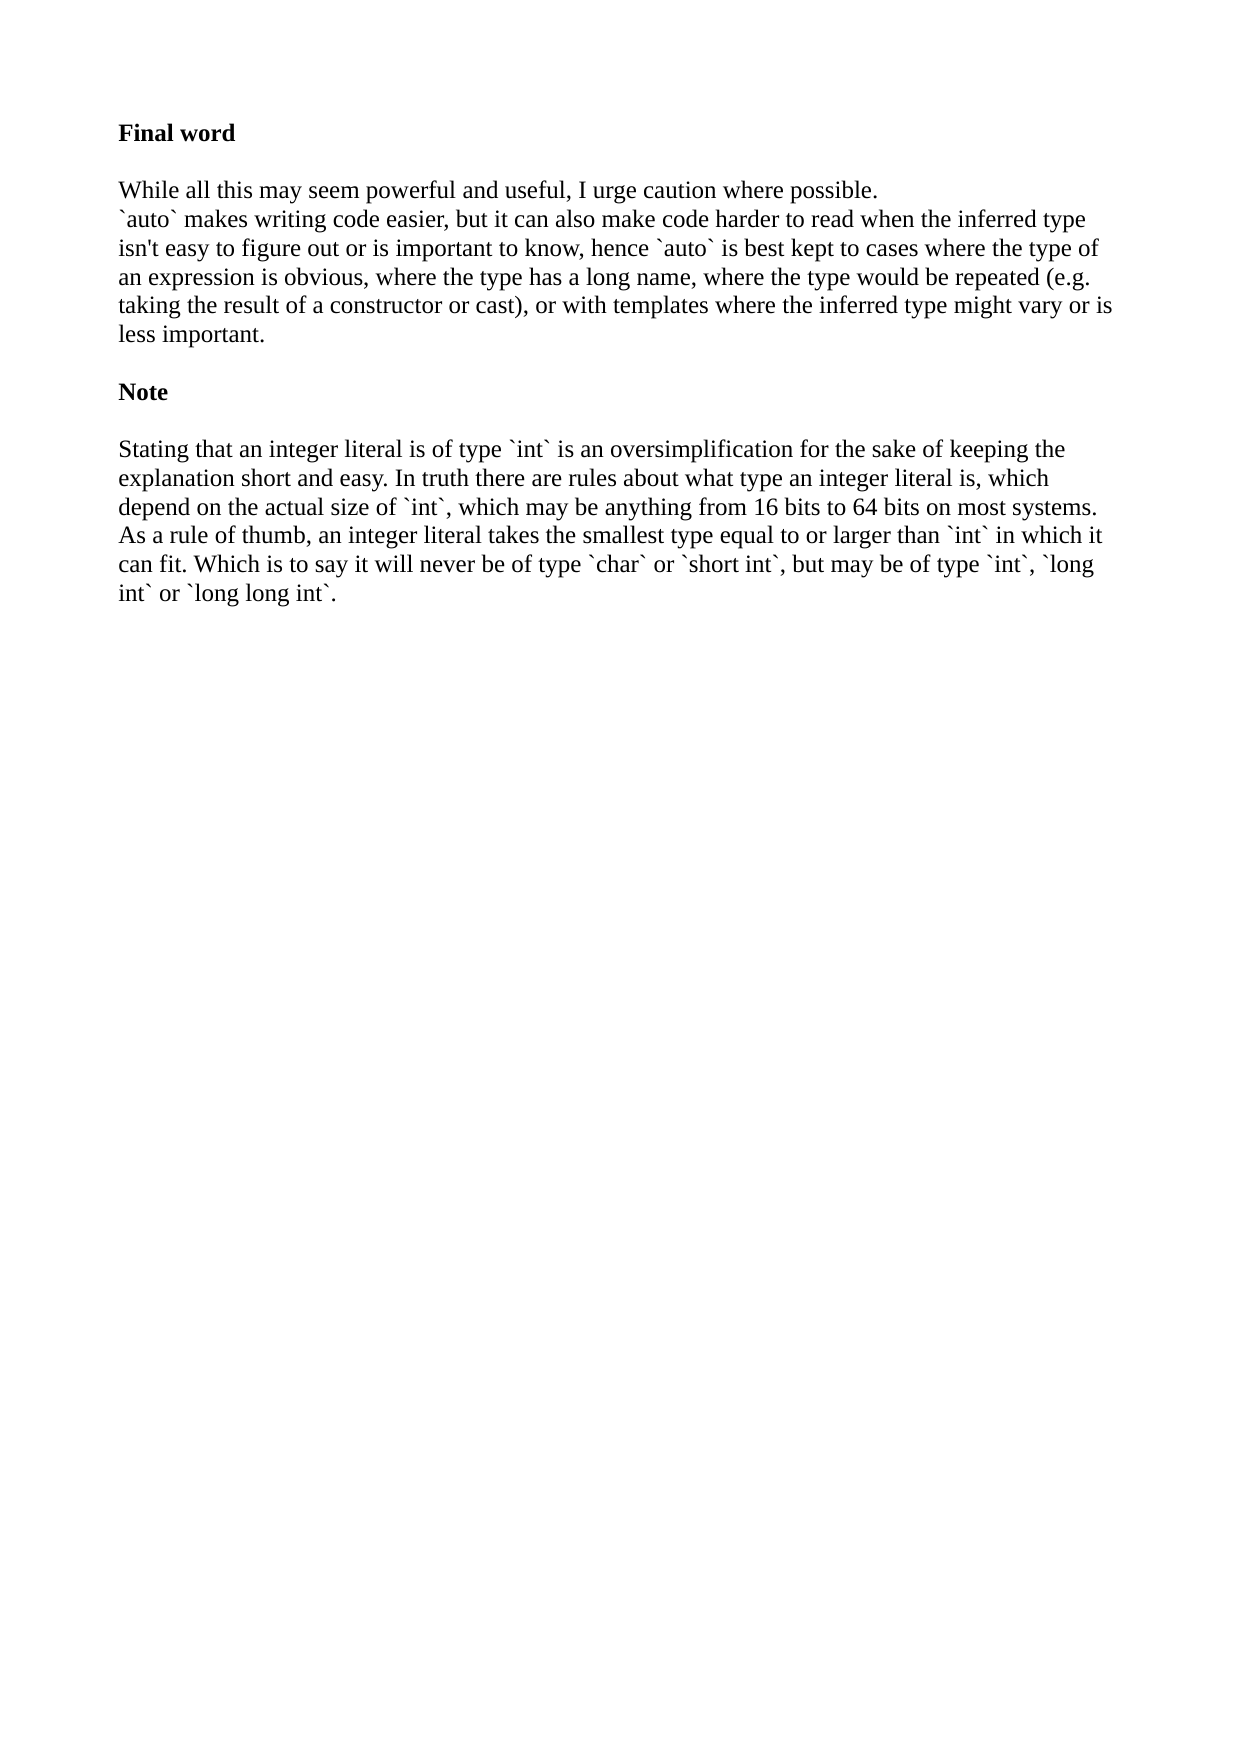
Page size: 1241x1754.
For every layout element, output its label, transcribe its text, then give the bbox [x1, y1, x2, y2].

text `auto` makes writing code easier, but it can also make code harder to read when the inferred type isn't easy to figure out or is important to know, hence `auto` is best kept to cases where the type of an expression is obvious, where the type has a long name, where the type would be repeated (e.g. taking the result of a constructor or cast), or with templates where the inferred type might vary or is less important. [118, 204, 1122, 348]
text While all this may seem powerful and useful, I urge caution where possible. [118, 176, 1122, 204]
text Stating that an integer literal is of type `int` is an oversimplification for the sake of keeping the explanation short and easy. In truth there are rules about what type an integer literal is, which depend on the actual size of `int`, which may be anything from 16 bits to 64 bits on most systems. As a rule of thumb, an integer literal takes the smallest type equal to or larger than `int` in which it can fit. Which is to say it will never be of type `char` or `short int`, but may be of type `int`, `long int` or `long long int`. [118, 434, 1122, 607]
text Final word [118, 118, 1122, 147]
text Note [118, 377, 1122, 406]
